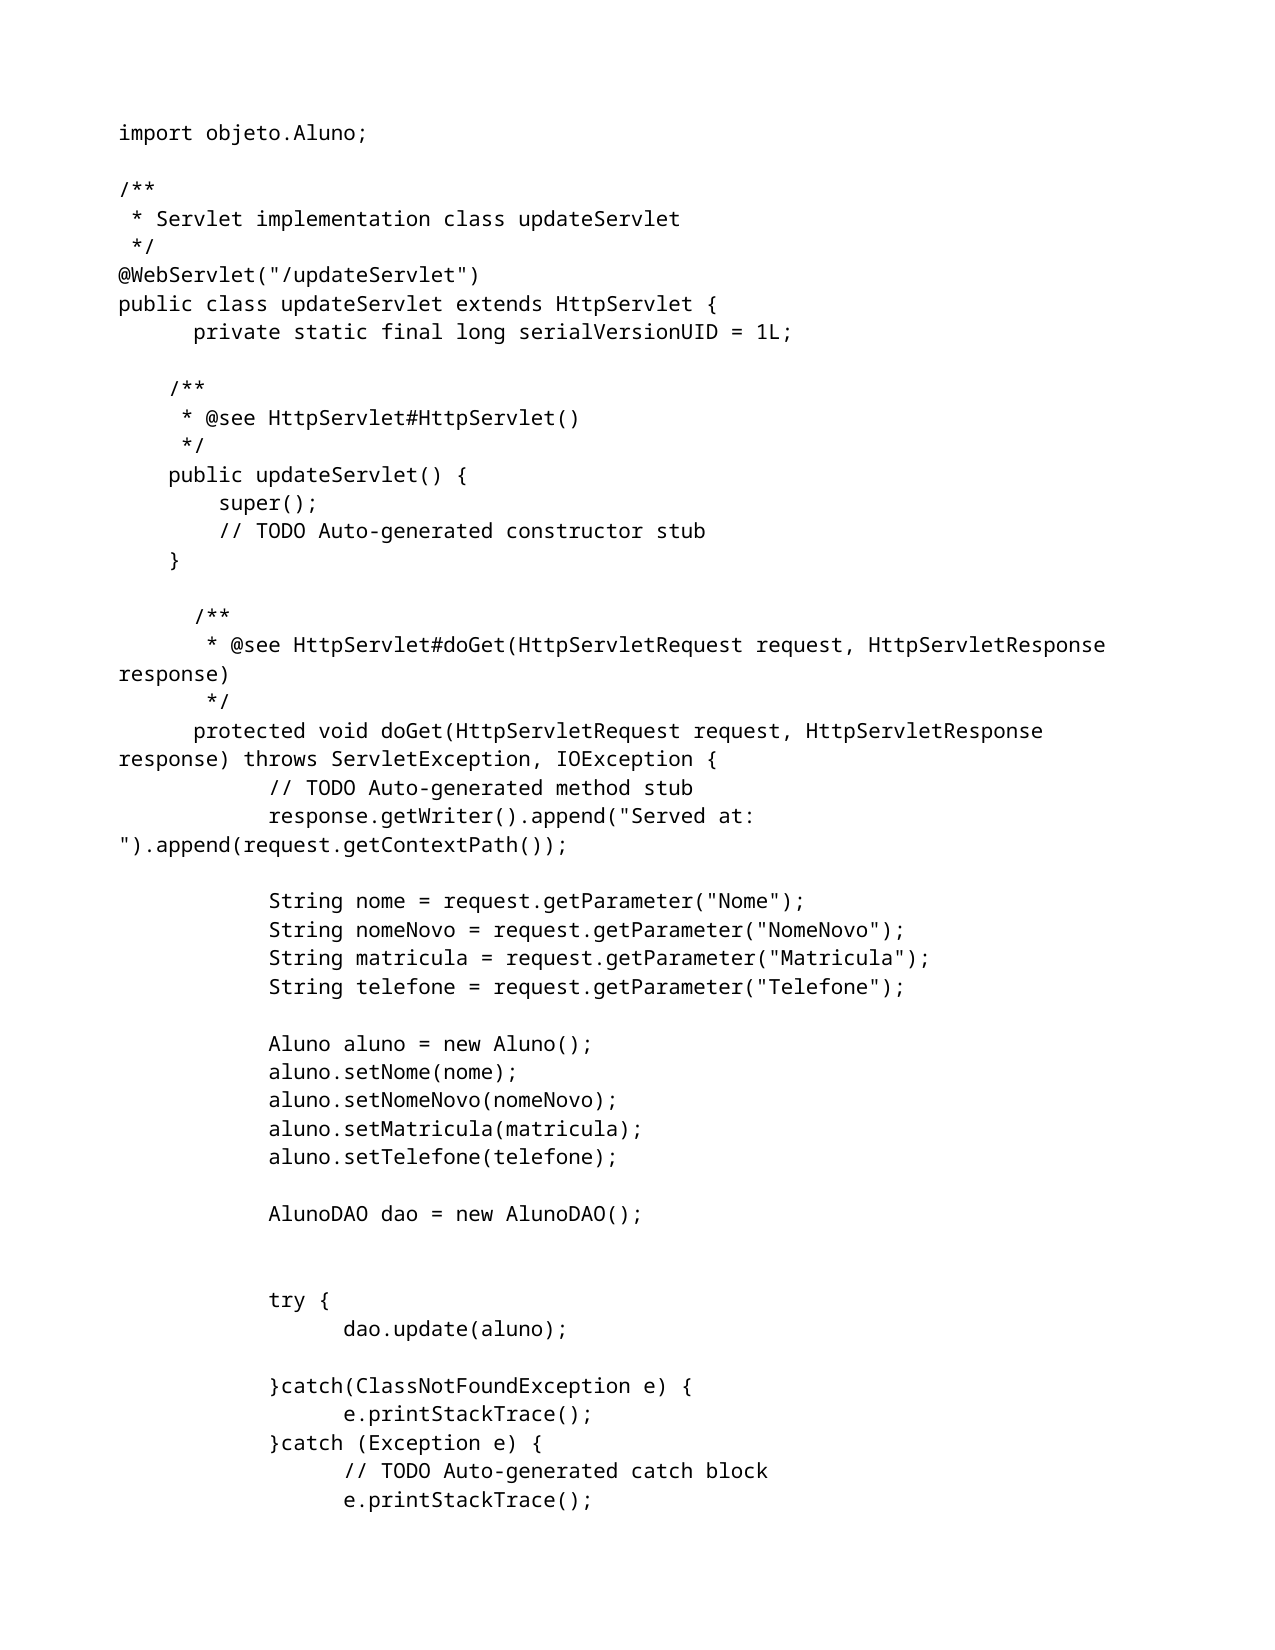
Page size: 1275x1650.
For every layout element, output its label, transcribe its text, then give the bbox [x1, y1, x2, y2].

text aluno.setMatricula(matricula); [118, 1114, 1157, 1142]
text @WebServlet("/updateServlet") [118, 261, 1157, 289]
text AlunoDAO dao = new AlunoDAO(); [118, 1199, 1157, 1228]
text }catch (Exception e) { [118, 1428, 1157, 1456]
text try { [118, 1285, 1157, 1314]
text public class updateServlet extends HttpServlet { [118, 289, 1157, 317]
text */ [118, 232, 1157, 261]
text /** [118, 602, 1157, 631]
text aluno.setNome(nome); [118, 1057, 1157, 1086]
text private static final long serialVersionUID = 1L; [118, 317, 1157, 346]
text }catch(ClassNotFoundException e) { [118, 1371, 1157, 1399]
text public updateServlet() { [118, 460, 1157, 488]
text e.printStackTrace(); [118, 1485, 1157, 1513]
text super(); [118, 488, 1157, 517]
text import objeto.Aluno; [118, 118, 1157, 147]
text aluno.setTelefone(telefone); [118, 1142, 1157, 1171]
text String nomeNovo = request.getParameter("NomeNovo"); [118, 915, 1157, 943]
text String matricula = request.getParameter("Matricula"); [118, 943, 1157, 972]
text aluno.setNomeNovo(nomeNovo); [118, 1086, 1157, 1114]
text String telefone = request.getParameter("Telefone"); [118, 972, 1157, 1000]
text // TODO Auto-generated catch block [118, 1456, 1157, 1485]
text } [118, 545, 1157, 573]
text String nome = request.getParameter("Nome"); [118, 887, 1157, 915]
text /** [118, 175, 1157, 204]
text e.printStackTrace(); [118, 1399, 1157, 1428]
text /** [118, 374, 1157, 403]
text * Servlet implementation class updateServlet [118, 204, 1157, 232]
text response.getWriter().append("Served at: ").append(request.getContextPath()); [118, 801, 1157, 858]
text // TODO Auto-generated method stub [118, 773, 1157, 801]
text Aluno aluno = new Aluno(); [118, 1029, 1157, 1057]
text */ [118, 687, 1157, 716]
text dao.update(aluno); [118, 1314, 1157, 1342]
text protected void doGet(HttpServletRequest request, HttpServletResponse response) throws ServletException, IOException { [118, 716, 1157, 773]
text */ [118, 431, 1157, 460]
text // TODO Auto-generated constructor stub [118, 517, 1157, 545]
text * @see HttpServlet#doGet(HttpServletRequest request, HttpServletResponse response) [118, 631, 1157, 687]
text * @see HttpServlet#HttpServlet() [118, 403, 1157, 431]
